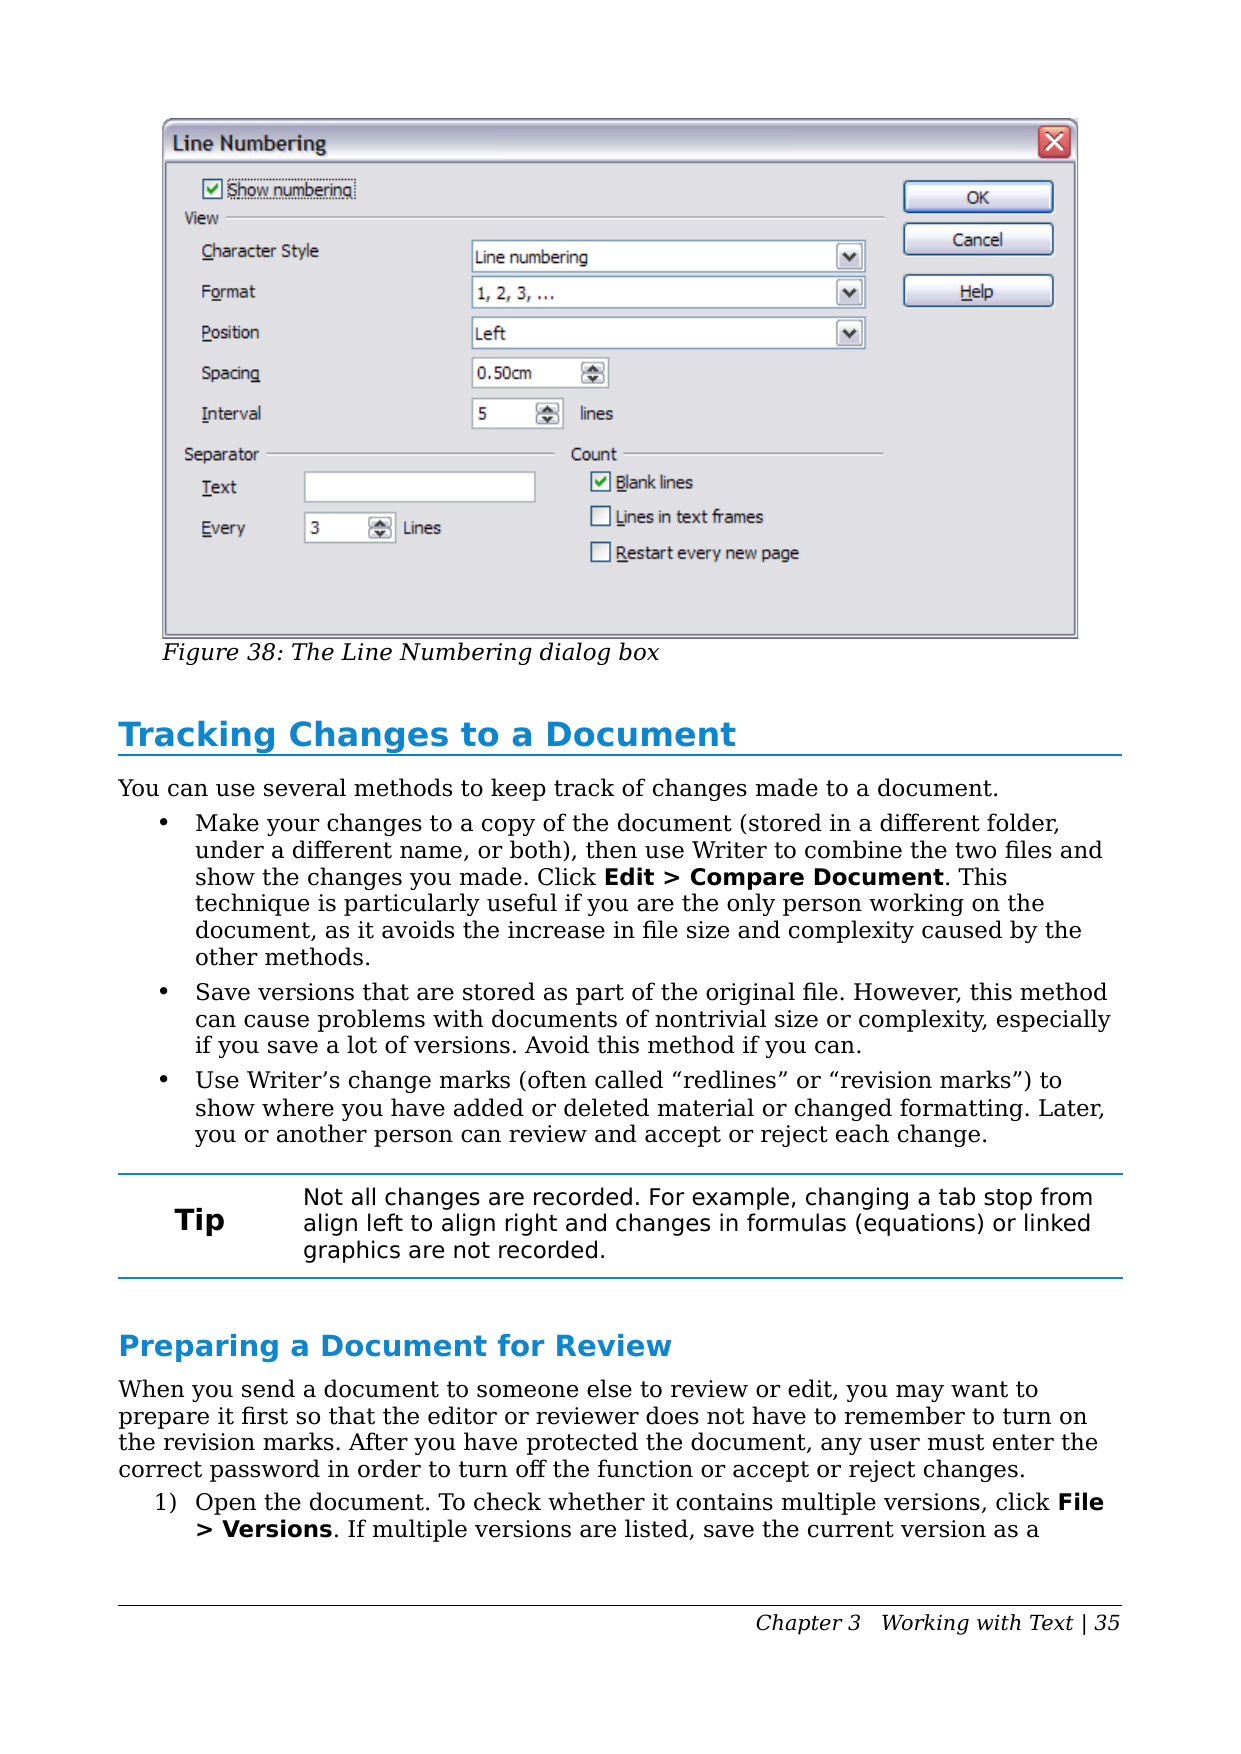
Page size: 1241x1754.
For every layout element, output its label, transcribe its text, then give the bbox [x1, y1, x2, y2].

list You can use several methods to keep track of changes made to a document. [118, 775, 1122, 802]
picture [162, 118, 1079, 639]
list Make your changes to a copy of the document (stored in a different folder, under a different name, or both), then use Writer to combine the two files and show the changes you made. Click Edit > Compare Document. This technique is particularly useful if you are the only person working on the document, as it avoids the increase in file size and complexity caused by the other methods. [156, 808, 1122, 971]
text Figure 38: The Line Numbering dialog box [162, 639, 1078, 665]
subtitle Tracking Changes to a Document [118, 715, 1122, 754]
table_header Not all changes are recorded. For example, changing a tab stop from align left to align right and changes in formulas (equations) or linked graphics are not recorded. [281, 1175, 1122, 1277]
list When you send a document to someone else to review or edit, you may want to prepare it first so that the editor or reviewer does not have to remember to turn on the revision marks. After you have protected the document, any user must enter the correct password in order to turn off the function or accept or reject changes. [118, 1376, 1122, 1483]
list Use Writer’s change marks (often called “redlines” or “revision marks”) to show where you have added or deleted material or changed formatting. Later, you or another person can review and accept or reject each change. [156, 1066, 1122, 1148]
subtitle Preparing a Document for Review [118, 1330, 1122, 1364]
list Save versions that are stored as part of the original file. However, this method can cause problems with documents of nontrivial size or complexity, especially if you save a lot of versions. Avoid this method if you can. [156, 977, 1122, 1059]
table_header Tip [118, 1175, 281, 1277]
list Open the document. To check whether it contains multiple versions, click File > Versions. If multiple versions are listed, save the current version as a [177, 1489, 1122, 1543]
